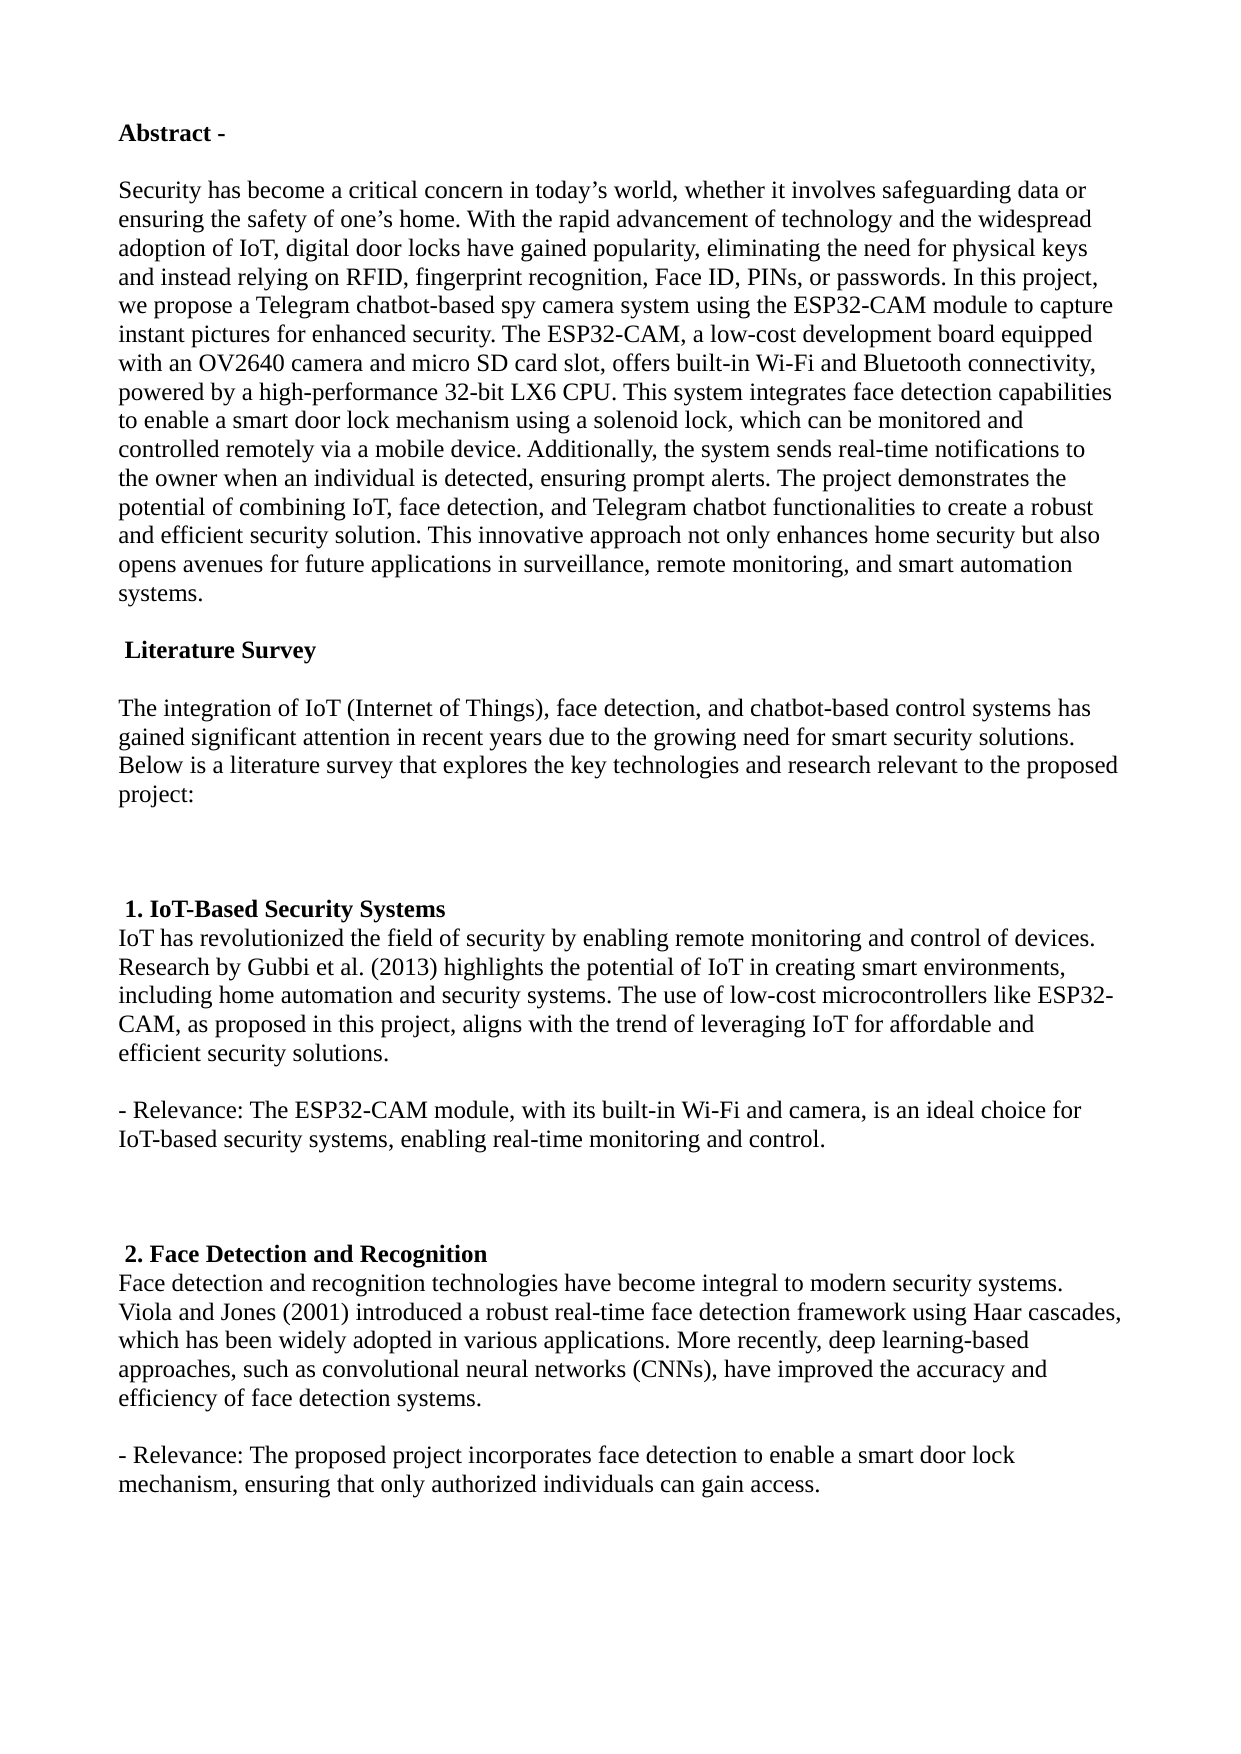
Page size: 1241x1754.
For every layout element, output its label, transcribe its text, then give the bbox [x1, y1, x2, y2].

text Abstract - [118, 118, 1122, 147]
text Security has become a critical concern in today’s world, whether it involves safeguarding data or ensuring the safety of one’s home. With the rapid advancement of technology and the widespread adoption of IoT, digital door locks have gained popularity, eliminating the need for physical keys and instead relying on RFID, fingerprint recognition, Face ID, PINs, or passwords. In this project, we propose a Telegram chatbot-based spy camera system using the ESP32-CAM module to capture instant pictures for enhanced security. The ESP32-CAM, a low-cost development board equipped with an OV2640 camera and micro SD card slot, offers built-in Wi-Fi and Bluetooth connectivity, powered by a high-performance 32-bit LX6 CPU. This system integrates face detection capabilities to enable a smart door lock mechanism using a solenoid lock, which can be monitored and controlled remotely via a mobile device. Additionally, the system sends real-time notifications to the owner when an individual is detected, ensuring prompt alerts. The project demonstrates the potential of combining IoT, face detection, and Telegram chatbot functionalities to create a robust and efficient security solution. This innovative approach not only enhances home security but also opens avenues for future applications in surveillance, remote monitoring, and smart automation systems. [118, 147, 1122, 607]
text Literature Survey The integration of IoT (Internet of Things), face detection, and chatbot-based control systems has gained significant attention in recent years due to the growing need for smart security solutions. Below is a literature survey that explores the key technologies and research relevant to the proposed project: 1. IoT-Based Security Systems IoT has revolutionized the field of security by enabling remote monitoring and control of devices. Research by Gubbi et al. (2013) highlights the potential of IoT in creating smart environments, including home automation and security systems. The use of low-cost microcontrollers like ESP32-CAM, as proposed in this project, aligns with the trend of leveraging IoT for affordable and efficient security solutions. - Relevance: The ESP32-CAM module, with its built-in Wi-Fi and camera, is an ideal choice for IoT-based security systems, enabling real-time monitoring and control. 2. Face Detection and Recognition Face detection and recognition technologies have become integral to modern security systems. Viola and Jones (2001) introduced a robust real-time face detection framework using Haar cascades, which has been widely adopted in various applications. More recently, deep learning-based approaches, such as convolutional neural networks (CNNs), have improved the accuracy and efficiency of face detection systems. - Relevance: The proposed project incorporates face detection to enable a smart door lock mechanism, ensuring that only authorized individuals can gain access. [118, 636, 1122, 1556]
